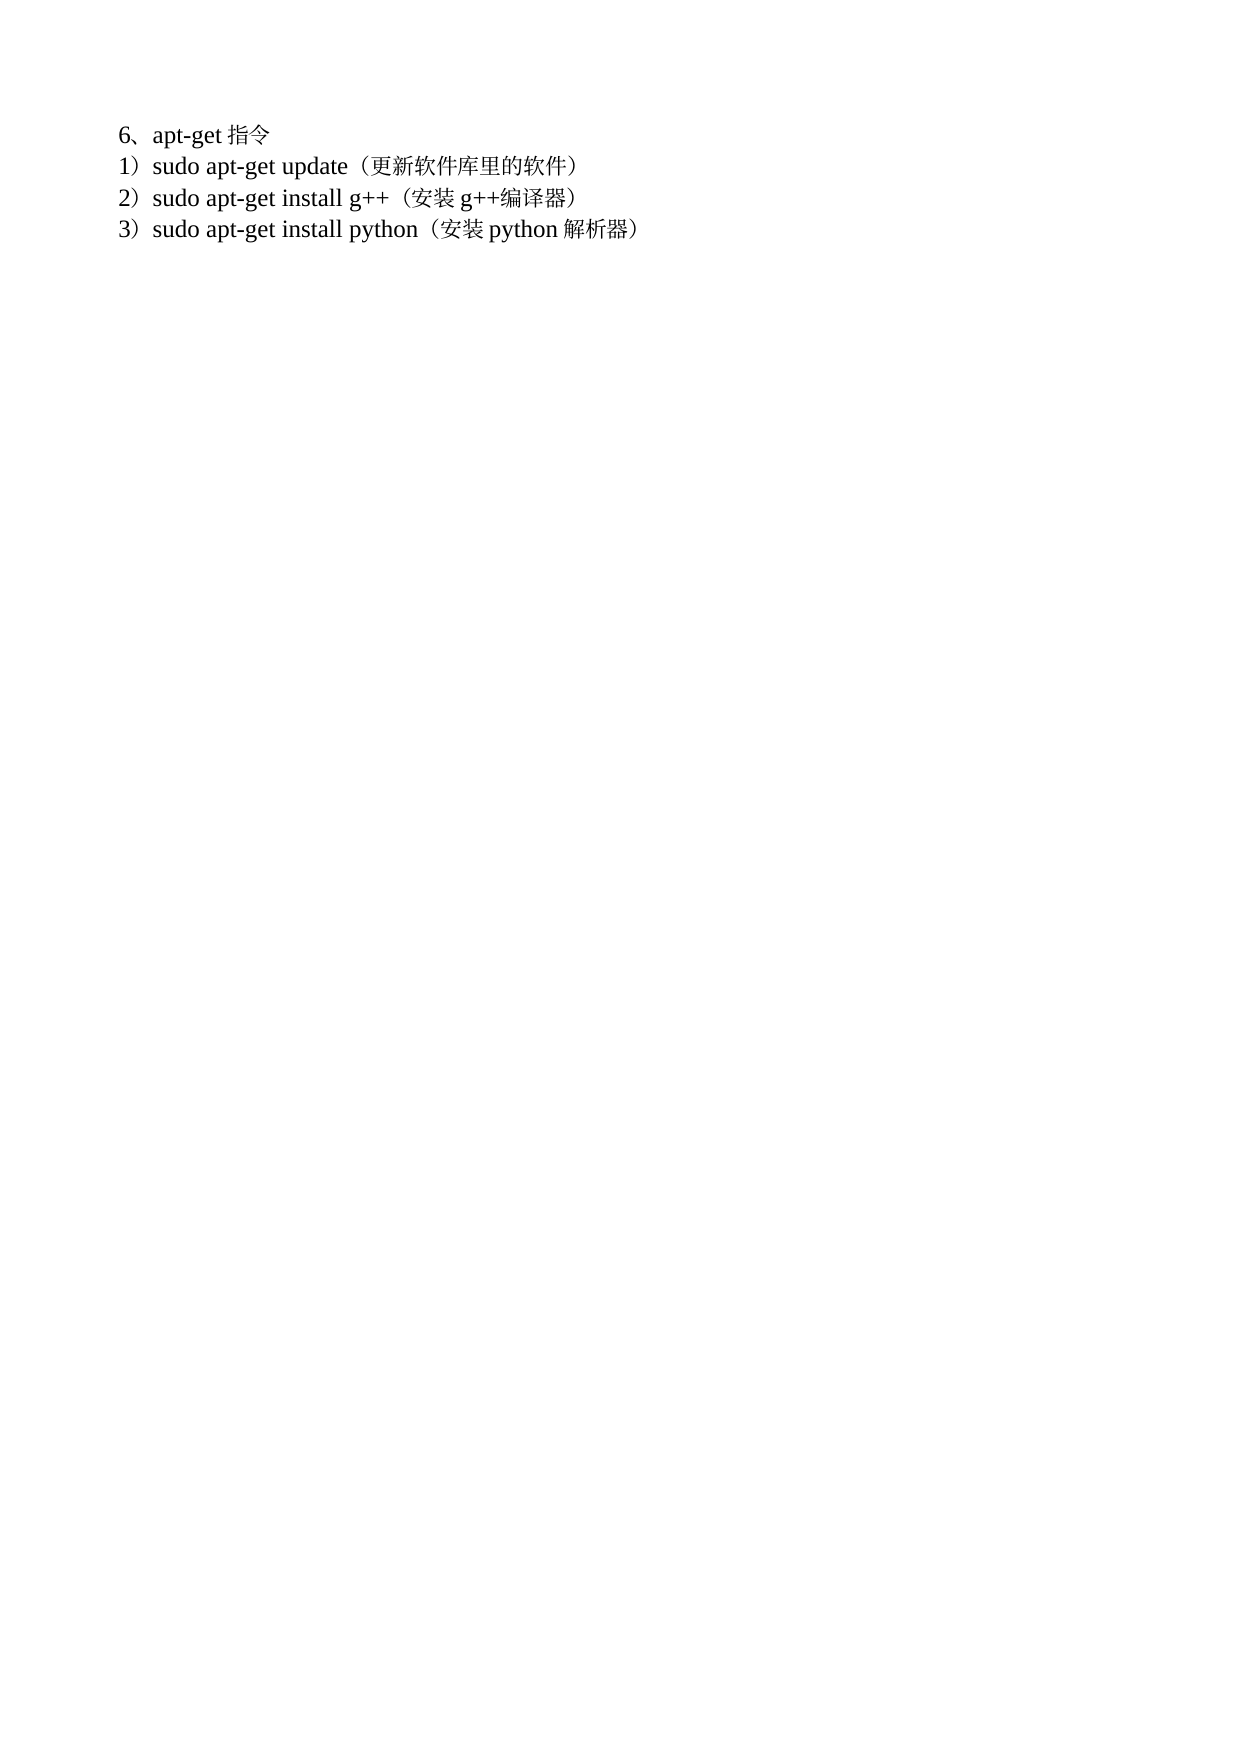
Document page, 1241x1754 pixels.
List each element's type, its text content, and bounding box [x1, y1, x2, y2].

text 2）sudo apt-get install g++（安装g++编译器） [118, 181, 1122, 212]
text 3）sudo apt-get install python（安装python解析器） [118, 212, 1122, 244]
text 6、apt-get指令 [118, 118, 1122, 149]
text 1）sudo apt-get update（更新软件库里的软件） [118, 149, 1122, 181]
